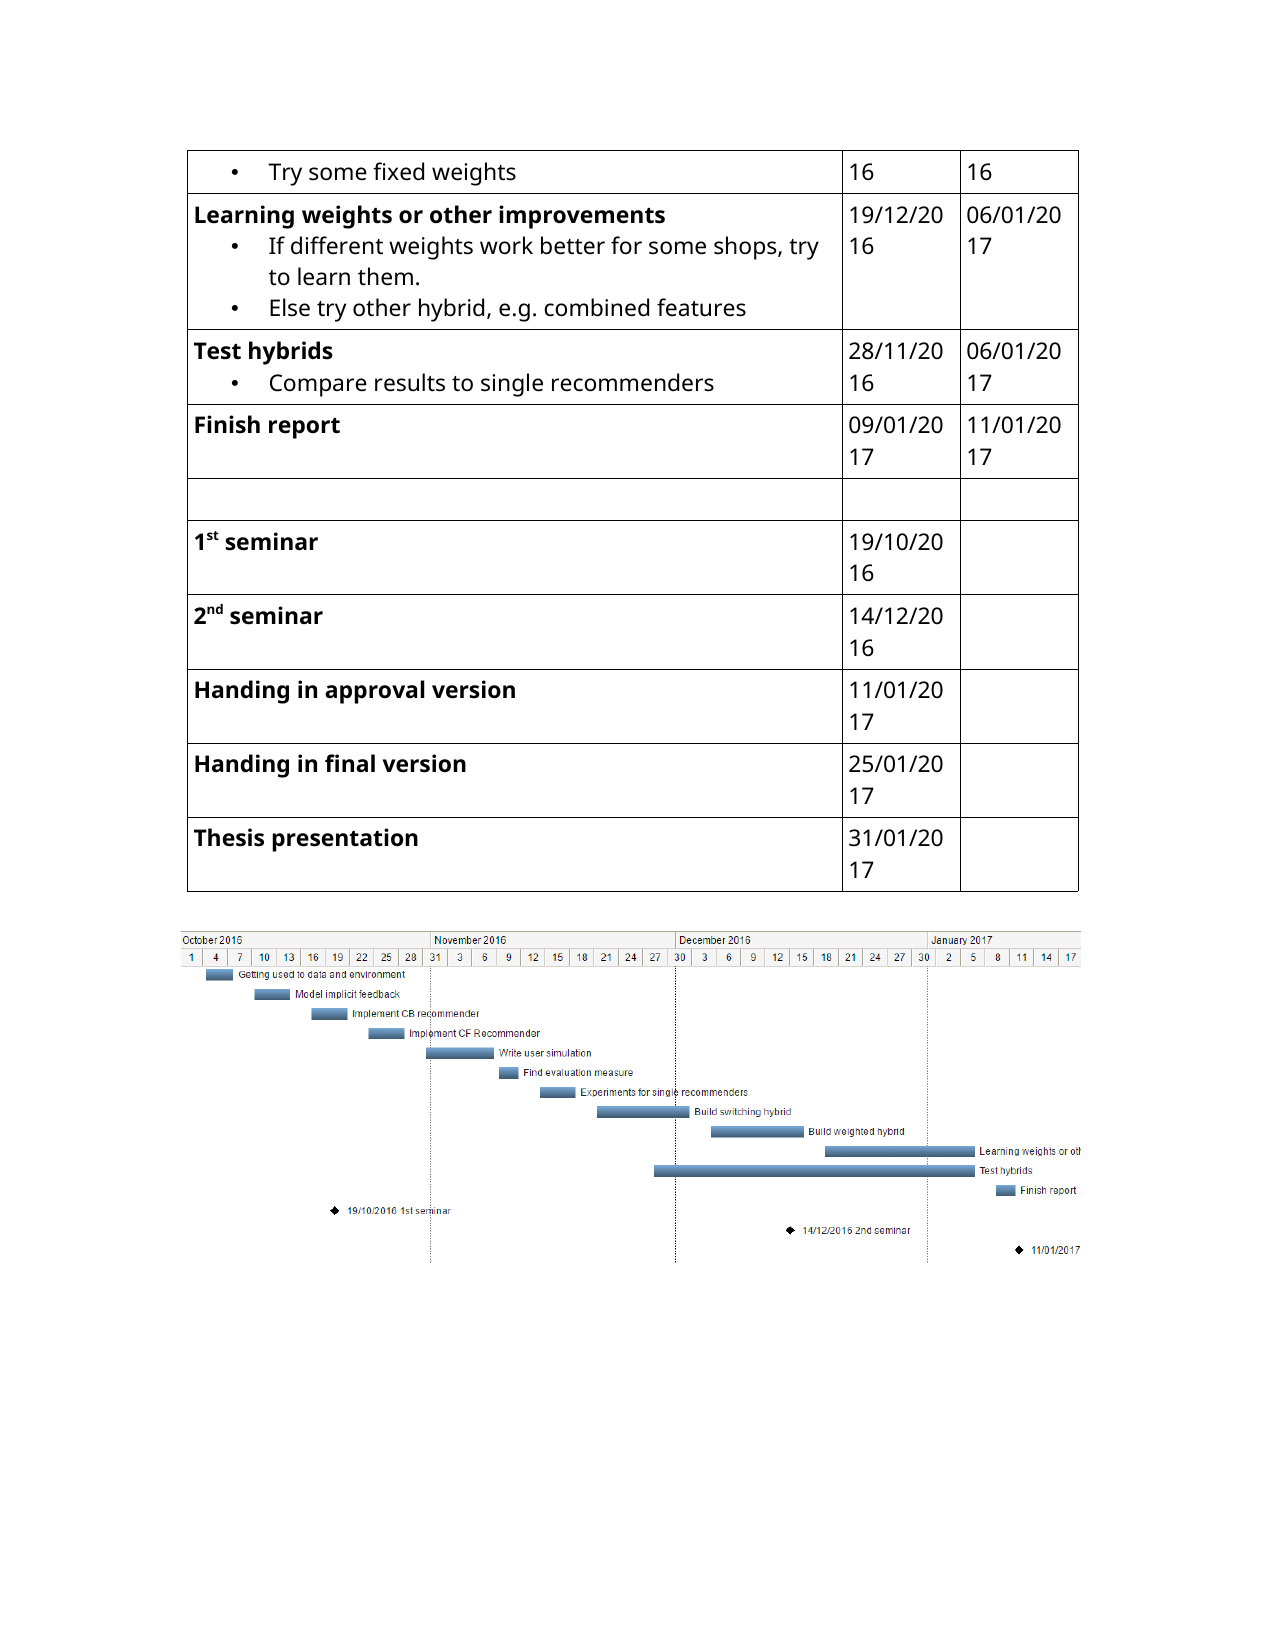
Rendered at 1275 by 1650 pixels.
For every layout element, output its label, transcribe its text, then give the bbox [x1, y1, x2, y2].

table_cell Thesis presentation [188, 818, 842, 891]
table_cell 11/01/2017 [843, 670, 960, 742]
table_cell [961, 521, 1078, 594]
table_cell 14/12/2016 [843, 595, 960, 668]
table_cell 11/01/2017 [961, 405, 1078, 477]
table_cell 2nd seminar [188, 595, 842, 668]
table_cell 1st seminar [188, 521, 842, 594]
table_cell Handing in approval version [188, 670, 842, 742]
table_cell [961, 595, 1078, 668]
table_cell Test hybrids Compare results to single recommenders [188, 330, 842, 403]
table_cell Learning weights or other improvements If different weights work better for some shops, try to learn them. Else try other hybrid, e.g. combined features [188, 194, 842, 329]
table_cell 19/10/2016 [843, 521, 960, 594]
table_cell 31/01/2017 [843, 818, 960, 891]
table_cell [188, 479, 842, 520]
picture [181, 931, 1081, 1263]
table_cell 16 [843, 151, 960, 193]
table_cell 16 [961, 151, 1078, 193]
table_cell [961, 818, 1078, 891]
table_cell Build weighted hybrid Try some fixed weights [188, 151, 842, 193]
table_cell [961, 479, 1078, 520]
table_cell 28/11/2016 [843, 330, 960, 403]
table_cell [961, 744, 1078, 817]
table_cell Handing in final version [188, 744, 842, 817]
table_cell [843, 479, 960, 520]
table_cell Finish report [188, 405, 842, 477]
table_cell 09/01/2017 [843, 405, 960, 477]
table_cell 25/01/2017 [843, 744, 960, 817]
table_cell 06/01/2017 [961, 194, 1078, 329]
table_cell 19/12/2016 [843, 194, 960, 329]
table_cell 06/01/2017 [961, 330, 1078, 403]
table_cell [961, 670, 1078, 742]
